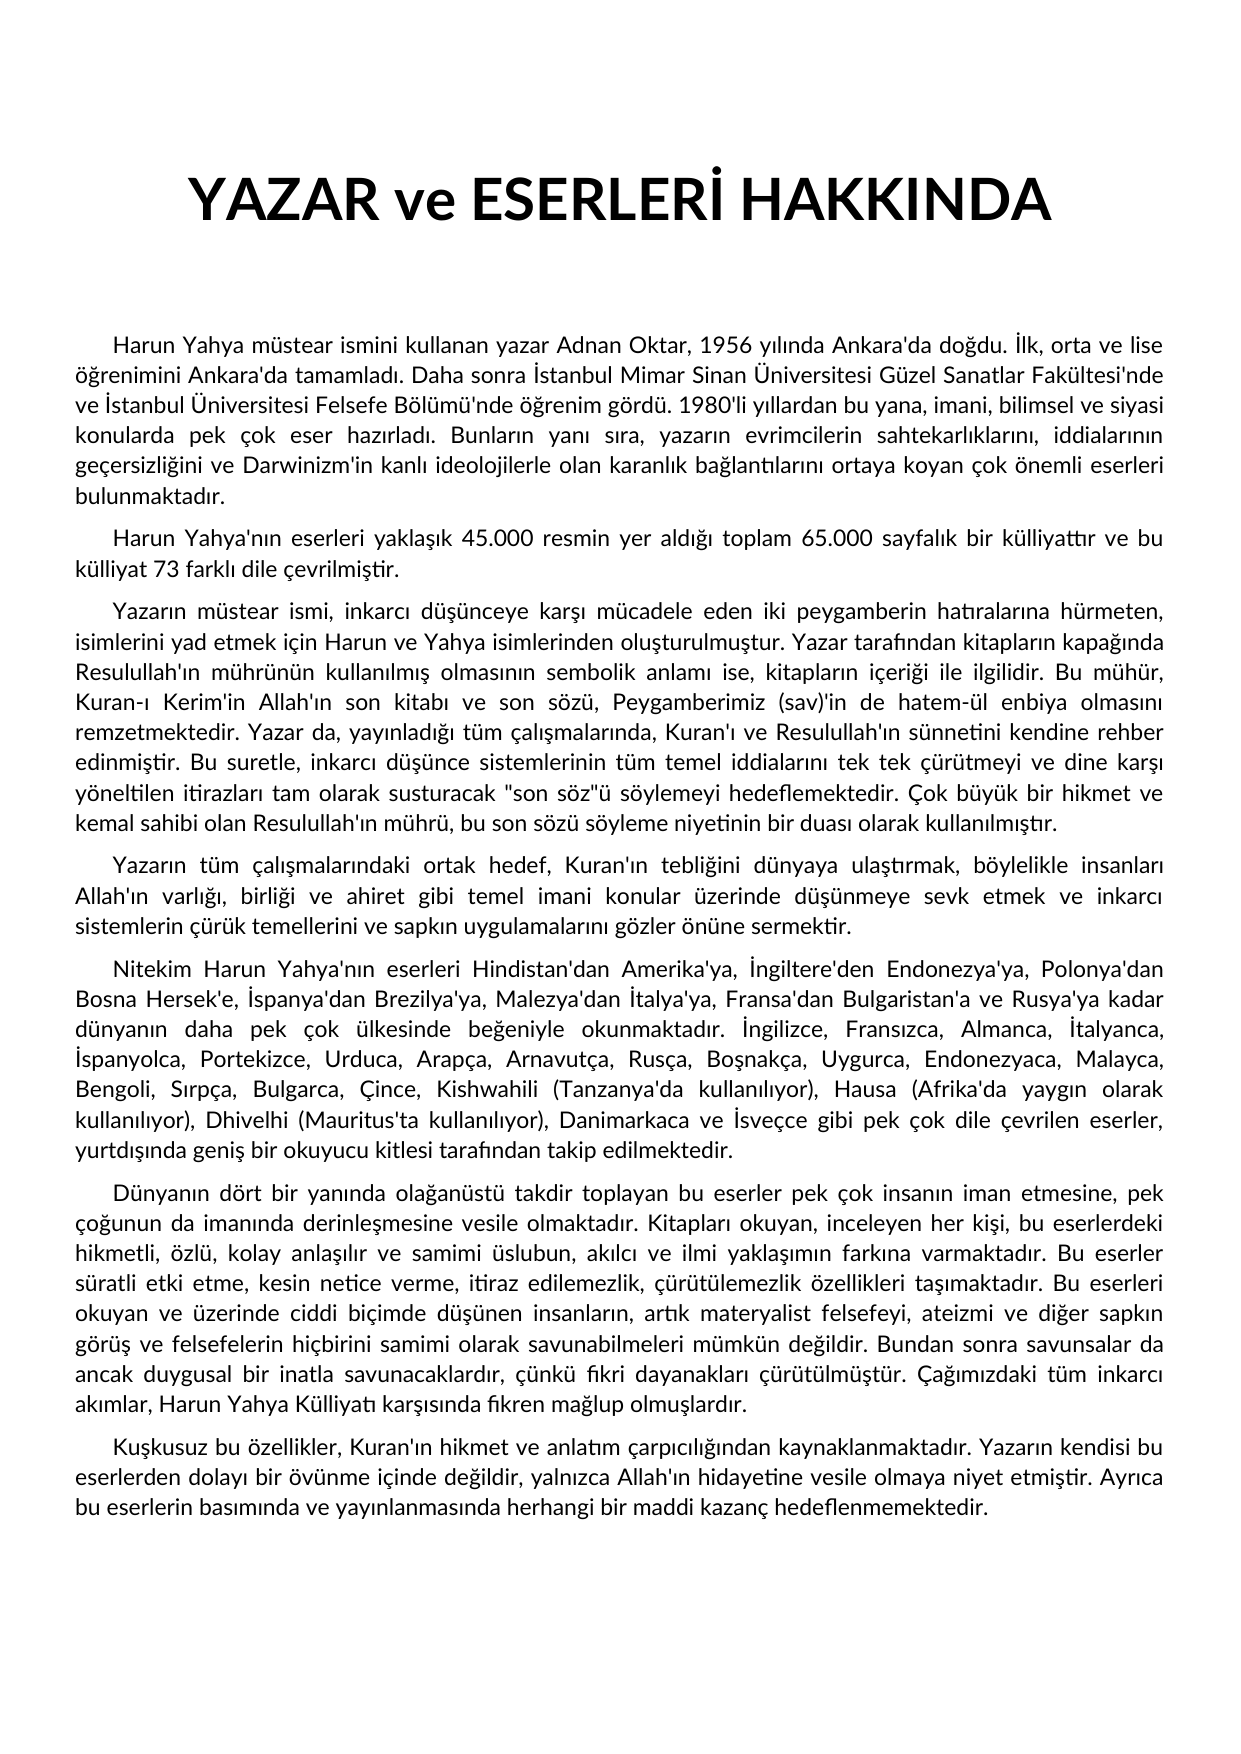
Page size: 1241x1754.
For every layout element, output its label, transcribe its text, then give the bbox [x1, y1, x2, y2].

text Yazarın müstear ismi, inkarcı düşünceye karşı mücadele eden iki peygamberin hatıralarına hürmeten, isimlerini yad etmek için Harun ve Yahya isimlerinden oluşturulmuştur. Yazar tarafından kitapların kapağında Resulullah'ın mührünün kullanılmış olmasının sembolik anlamı ise, kitapların içeriği ile ilgilidir. Bu mühür, Kuran-ı Kerim'in Allah'ın son kitabı ve son sözü, Peygamberimiz (sav)'in de hatem-ül enbiya olmasını remzetmektedir. Yazar da, yayınladığı tüm çalışmalarında, Kuran'ı ve Resulullah'ın sünnetini kendine rehber edinmiştir. Bu suretle, inkarcı düşünce sistemlerinin tüm temel iddialarını tek tek çürütmeyi ve dine karşı yöneltilen itirazları tam olarak susturacak "son söz"ü söylemeyi hedeflemektedir. Çok büyük bir hikmet ve kemal sahibi olan Resulullah'ın mührü, bu son sözü söyleme niyetinin bir duası olarak kullanılmıştır. [75, 597, 1165, 836]
text Nitekim Harun Yahya'nın eserleri Hindistan'dan Amerika'ya, İngiltere'den Endonezya'ya, Polonya'dan Bosna Hersek'e, İspanya'dan Brezilya'ya, Malezya'dan İtalya'ya, Fransa'dan Bulgaristan'a ve Rusya'ya kadar dünyanın daha pek çok ülkesinde beğeniyle okunmaktadır. İngilizce, Fransızca, Almanca, İtalyanca, İspanyolca, Portekizce, Urduca, Arapça, Arnavutça, Rusça, Boşnakça, Uygurca, Endonezyaca, Malayca, Bengoli, Sırpça, Bulgarca, Çince, Kishwahili (Tanzanya'da kullanılıyor), Hausa (Afrika'da yaygın olarak kullanılıyor), Dhivelhi (Mauritus'ta kullanılıyor), Danimarkaca ve İsveçce gibi pek çok dile çevrilen eserler, yurtdışında geniş bir okuyucu kitlesi tarafından takip edilmektedir. [75, 954, 1165, 1163]
text Dünyanın dört bir yanında olağanüstü takdir toplayan bu eserler pek çok insanın iman etmesine, pek çoğunun da imanında derinleşmesine vesile olmaktadır. Kitapları okuyan, inceleyen her kişi, bu eserlerdeki hikmetli, özlü, kolay anlaşılır ve samimi üslubun, akılcı ve ilmi yaklaşımın farkına varmaktadır. Bu eserler süratli etki etme, kesin netice verme, itiraz edilemezlik, çürütülemezlik özellikleri taşımaktadır. Bu eserleri okuyan ve üzerinde ciddi biçimde düşünen insanların, artık materyalist felsefeyi, ateizmi ve diğer sapkın görüş ve felsefelerin hiçbirini samimi olarak savunabilmeleri mümkün değildir. Bundan sonra savunsalar da ancak duygusal bir inatla savunacaklardır, çünkü fikri dayanakları çürütülmüştür. Çağımızdaki tüm inkarcı akımlar, Harun Yahya Külliyatı karşısında fikren mağlup olmuşlardır. [75, 1178, 1165, 1417]
text Harun Yahya'nın eserleri yaklaşık 45.000 resmin yer aldığı toplam 65.000 sayfalık bir külliyattır ve bu külliyat 73 farklı dile çevrilmiştir. [75, 524, 1165, 582]
subtitle YAZAR ve ESERLERİ HAKKINDA [75, 162, 1165, 232]
text Harun Yahya müstear ismini kullanan yazar Adnan Oktar, 1956 yılında Ankara'da doğdu. İlk, orta ve lise öğrenimini Ankara'da tamamladı. Daha sonra İstanbul Mimar Sinan Üniversitesi Güzel Sanatlar Fakültesi'nde ve İstanbul Üniversitesi Felsefe Bölümü'nde öğrenim gördü. 1980'li yıllardan bu yana, imani, bilimsel ve siyasi konularda pek çok eser hazırladı. Bunların yanı sıra, yazarın evrimcilerin sahtekarlıklarını, iddialarının geçersizliğini ve Darwinizm'in kanlı ideolojilerle olan karanlık bağlantılarını ortaya koyan çok önemli eserleri bulunmaktadır. [75, 330, 1165, 509]
text Kuşkusuz bu özellikler, Kuran'ın hikmet ve anlatım çarpıcılığından kaynaklanmaktadır. Yazarın kendisi bu eserlerden dolayı bir övünme içinde değildir, yalnızca Allah'ın hidayetine vesile olmaya niyet etmiştir. Ayrıca bu eserlerin basımında ve yayınlanmasında herhangi bir maddi kazanç hedeflenmemektedir. [75, 1432, 1165, 1520]
text Yazarın tüm çalışmalarındaki ortak hedef, Kuran'ın tebliğini dünyaya ulaştırmak, böylelikle insanları Allah'ın varlığı, birliği ve ahiret gibi temel imani konular üzerinde düşünmeye sevk etmek ve inkarcı sistemlerin çürük temellerini ve sapkın uygulamalarını gözler önüne sermektir. [75, 851, 1165, 939]
